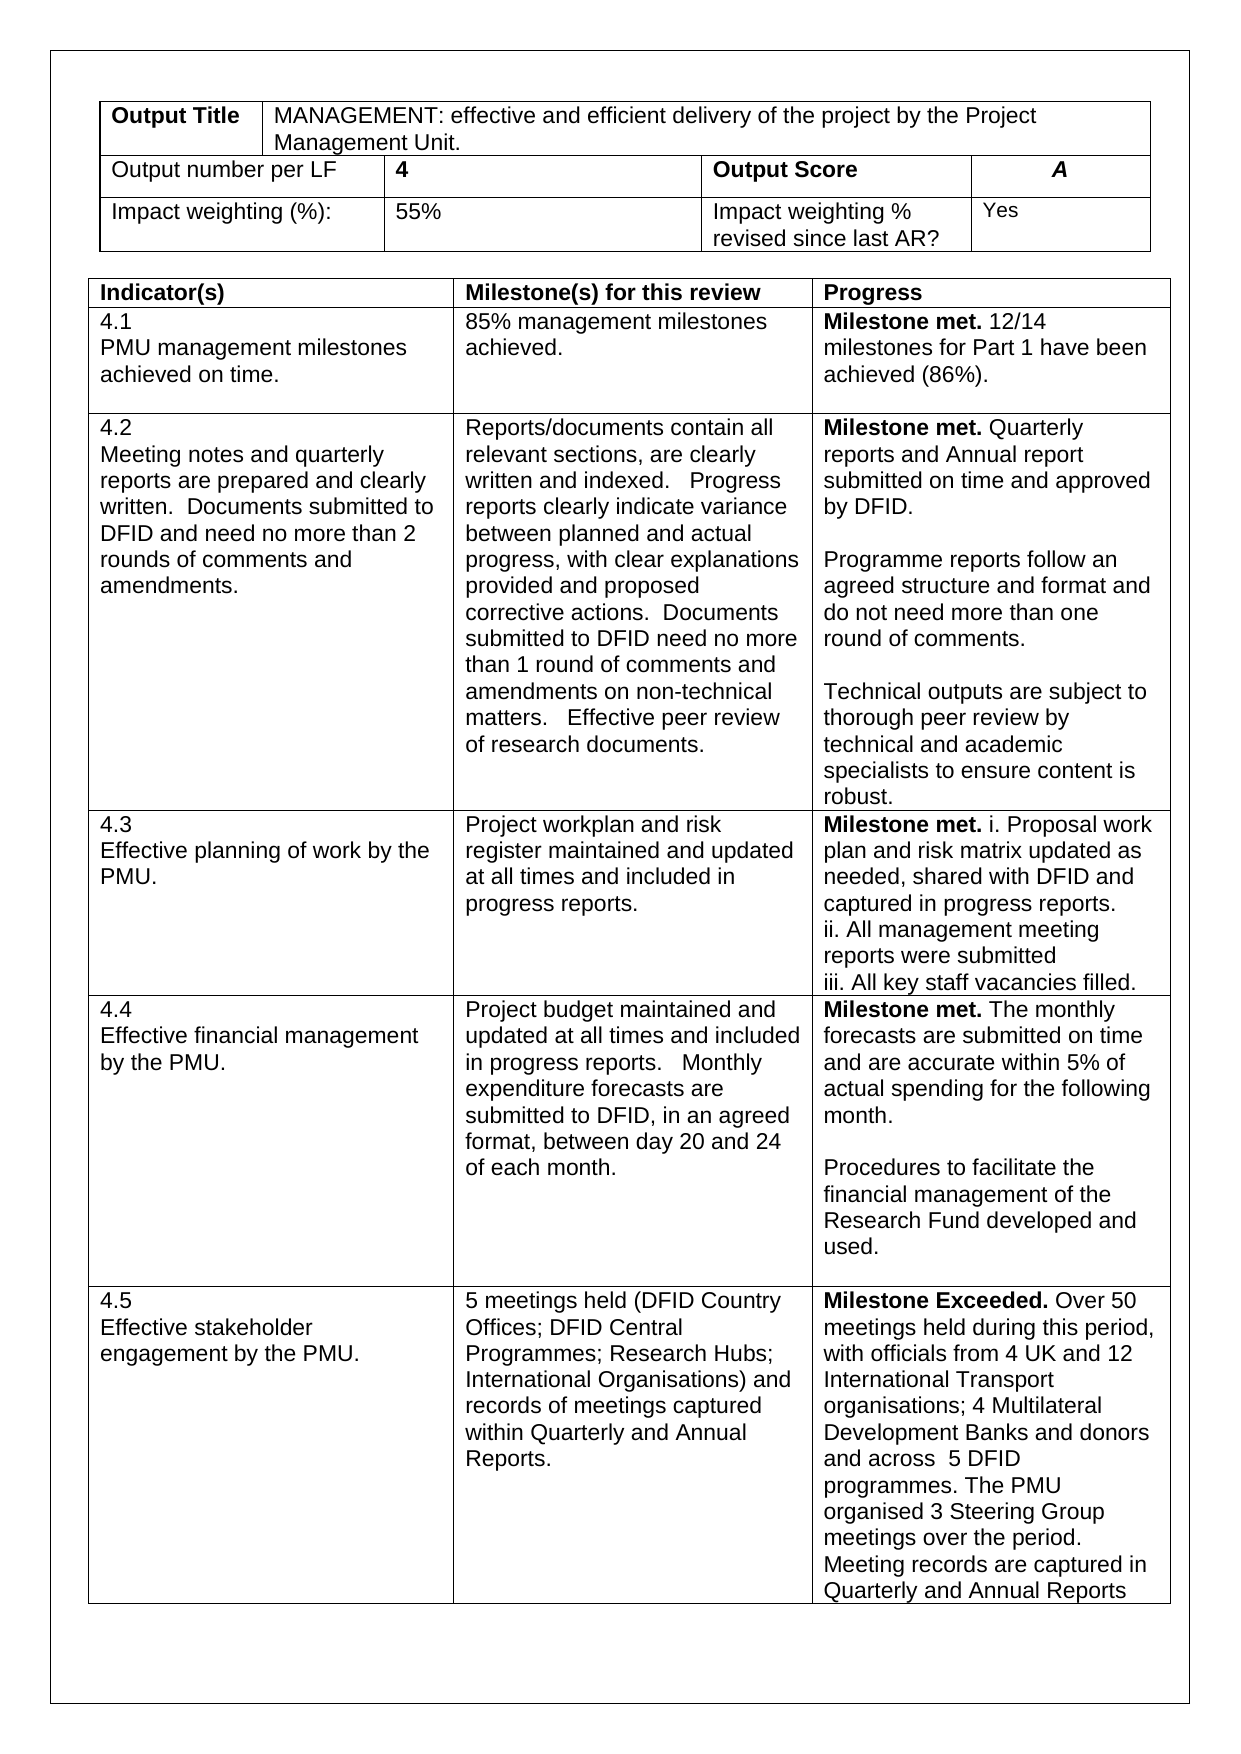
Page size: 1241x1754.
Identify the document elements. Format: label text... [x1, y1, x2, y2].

table_cell 4.5 Effective stakeholder engagement by the PMU. [89, 1287, 453, 1603]
table_cell Milestone met. 12/14 milestones for Part 1 have been achieved (86%). [813, 308, 1170, 413]
table_cell Output number per LF [101, 156, 384, 197]
table_cell Milestone met. Quarterly reports and Annual report submitted on time and approved by DFID. Programme reports follow an agreed structure and format and do not need more than one round of comments. Technical outputs are subject to thorough peer review by technical and academic specialists to ensure content is robust. [813, 414, 1170, 809]
table_cell Project budget maintained and updated at all times and included in progress reports. Monthly expenditure forecasts are submitted to DFID, in an agreed format, between day 20 and 24 of each month. [454, 996, 812, 1286]
table_cell 4.2 Meeting notes and quarterly reports are prepared and clearly written. Documents submitted to DFID and need no more than 2 rounds of comments and amendments. [89, 414, 453, 809]
table_cell Impact weighting % revised since last AR? [702, 198, 971, 251]
table_cell Yes [972, 198, 1150, 251]
table_header MANAGEMENT: effective and efficient delivery of the project by the Project Management Unit. [263, 102, 1150, 155]
table_cell Reports/documents contain all relevant sections, are clearly written and indexed. Progress reports clearly indicate variance between planned and actual progress, with clear explanations provided and proposed corrective actions. Documents submitted to DFID need no more than 1 round of comments and amendments on non-technical matters. Effective peer review of research documents. [454, 414, 812, 809]
table_cell 4.1 PMU management milestones achieved on time. [89, 308, 453, 413]
table_cell 4 [385, 156, 701, 197]
table_cell Milestone Exceeded. Over 50 meetings held during this period, with officials from 4 UK and 12 International Transport organisations; 4 Multilateral Development Banks and donors and across 5 DFID programmes. The PMU organised 3 Steering Group meetings over the period. Meeting records are captured in Quarterly and Annual Reports [813, 1287, 1170, 1603]
table_cell 55% [385, 198, 701, 251]
table_cell 85% management milestones achieved. [454, 308, 812, 413]
table_cell Milestone met. i. Proposal work plan and risk matrix updated as needed, shared with DFID and captured in progress reports. ii. All management meeting reports were submitted iii. All key staff vacancies filled. [813, 811, 1170, 995]
table_header Indicator(s) [89, 279, 453, 307]
table_cell Impact weighting (%): [101, 198, 384, 251]
table_cell Milestone met. The monthly forecasts are submitted on time and are accurate within 5% of actual spending for the following month. Procedures to facilitate the financial management of the Research Fund developed and used. [813, 996, 1170, 1286]
table_cell A [972, 156, 1150, 197]
table_cell 5 meetings held (DFID Country Offices; DFID Central Programmes; Research Hubs; International Organisations) and records of meetings captured within Quarterly and Annual Reports. [454, 1287, 812, 1603]
table_cell 4.4 Effective financial management by the PMU. [89, 996, 453, 1286]
table_header Output Title [101, 102, 262, 155]
table_header Milestone(s) for this review [454, 279, 812, 307]
table_cell Output Score [702, 156, 971, 197]
table_header Progress [813, 279, 1170, 307]
table_cell Project workplan and risk register maintained and updated at all times and included in progress reports. [454, 811, 812, 995]
table_cell 4.3 Effective planning of work by the PMU. [89, 811, 453, 995]
